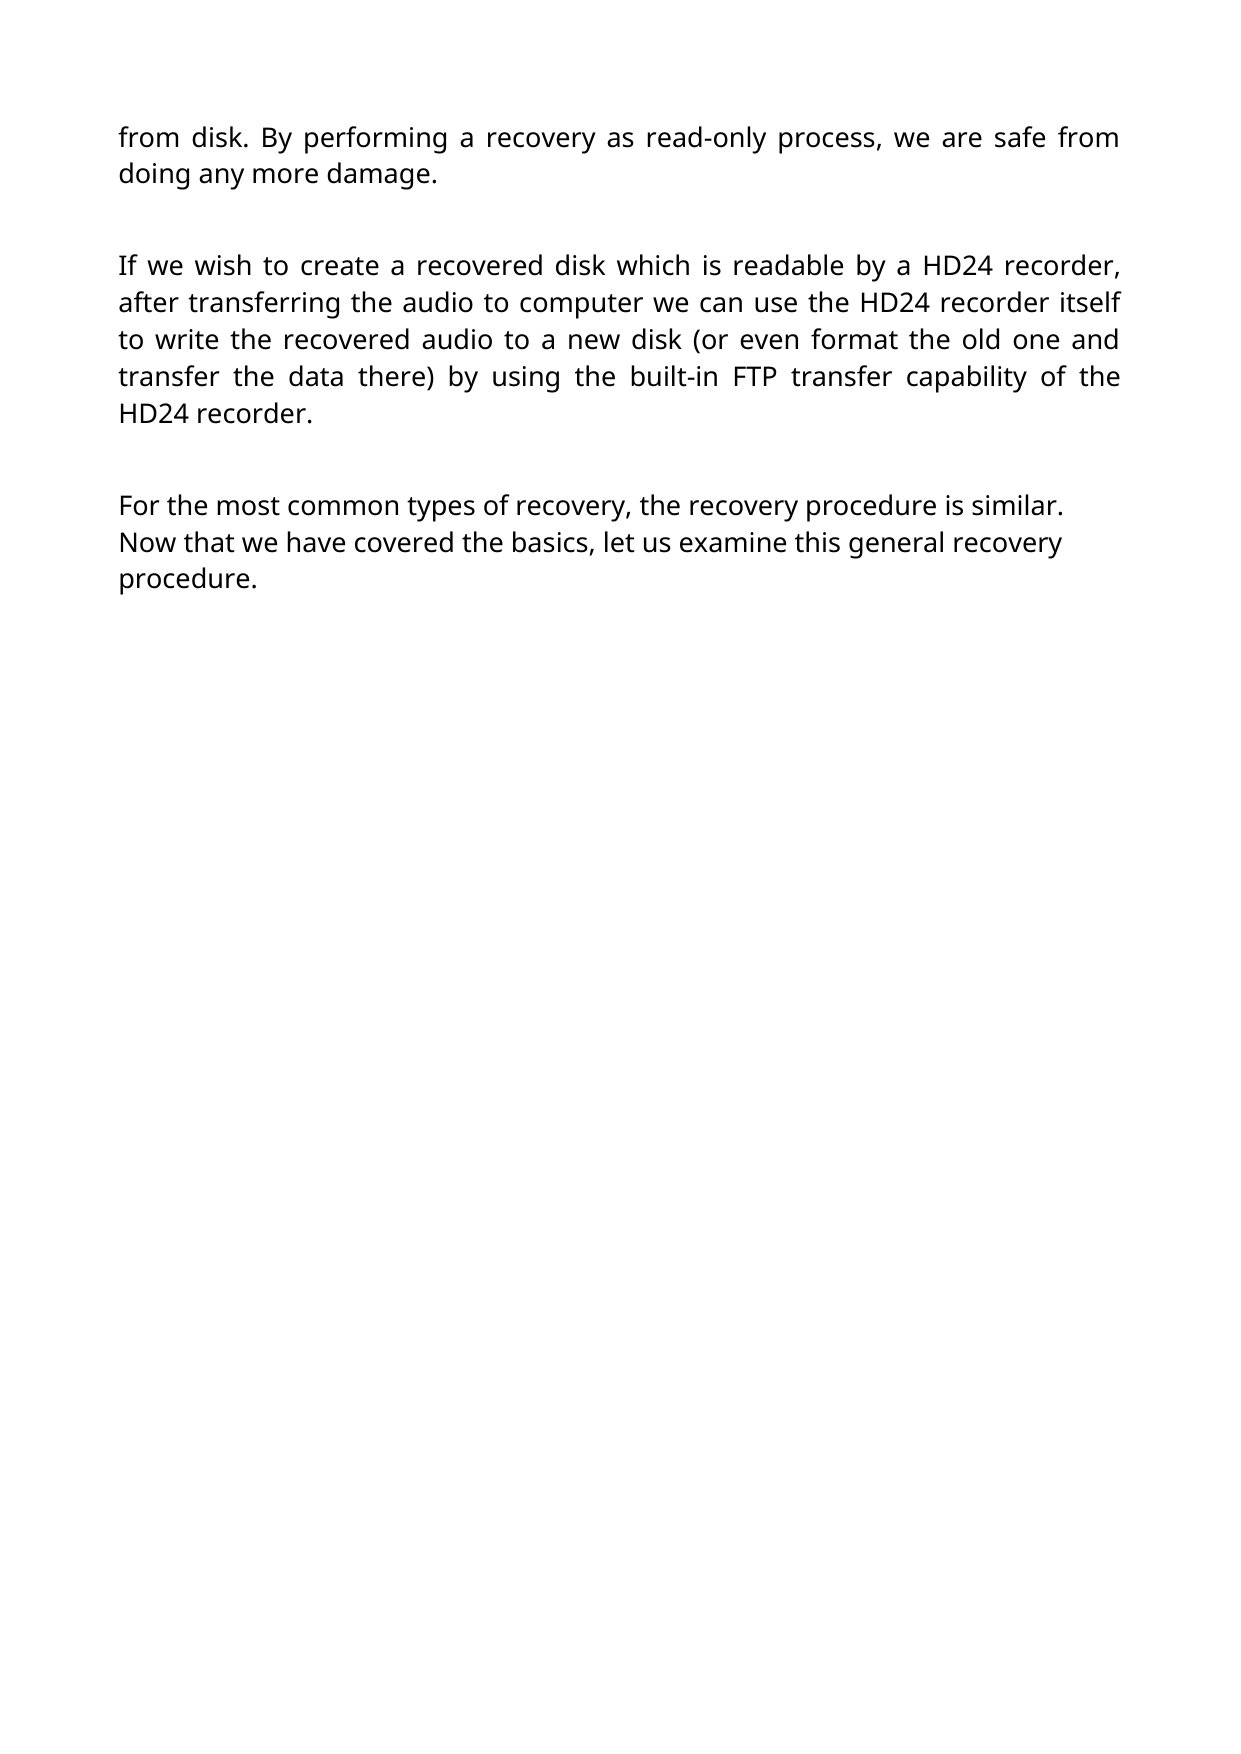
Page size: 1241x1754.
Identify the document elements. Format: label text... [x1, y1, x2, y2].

text If we wish to create a recovered disk which is readable by a HD24 recorder, after transferring the audio to computer we can use the HD24 recorder itself to write the recovered audio to a new disk (or even format the old one and transfer the data there) by using the built-in FTP transfer capability of the HD24 recorder. [118, 247, 1122, 431]
text from disk. By performing a recovery as read-only process, we are safe from doing any more damage. [118, 118, 1122, 192]
text For the most common types of recovery, the recovery procedure is similar. Now that we have covered the basics, let us examine this general recovery procedure. [118, 486, 1122, 597]
